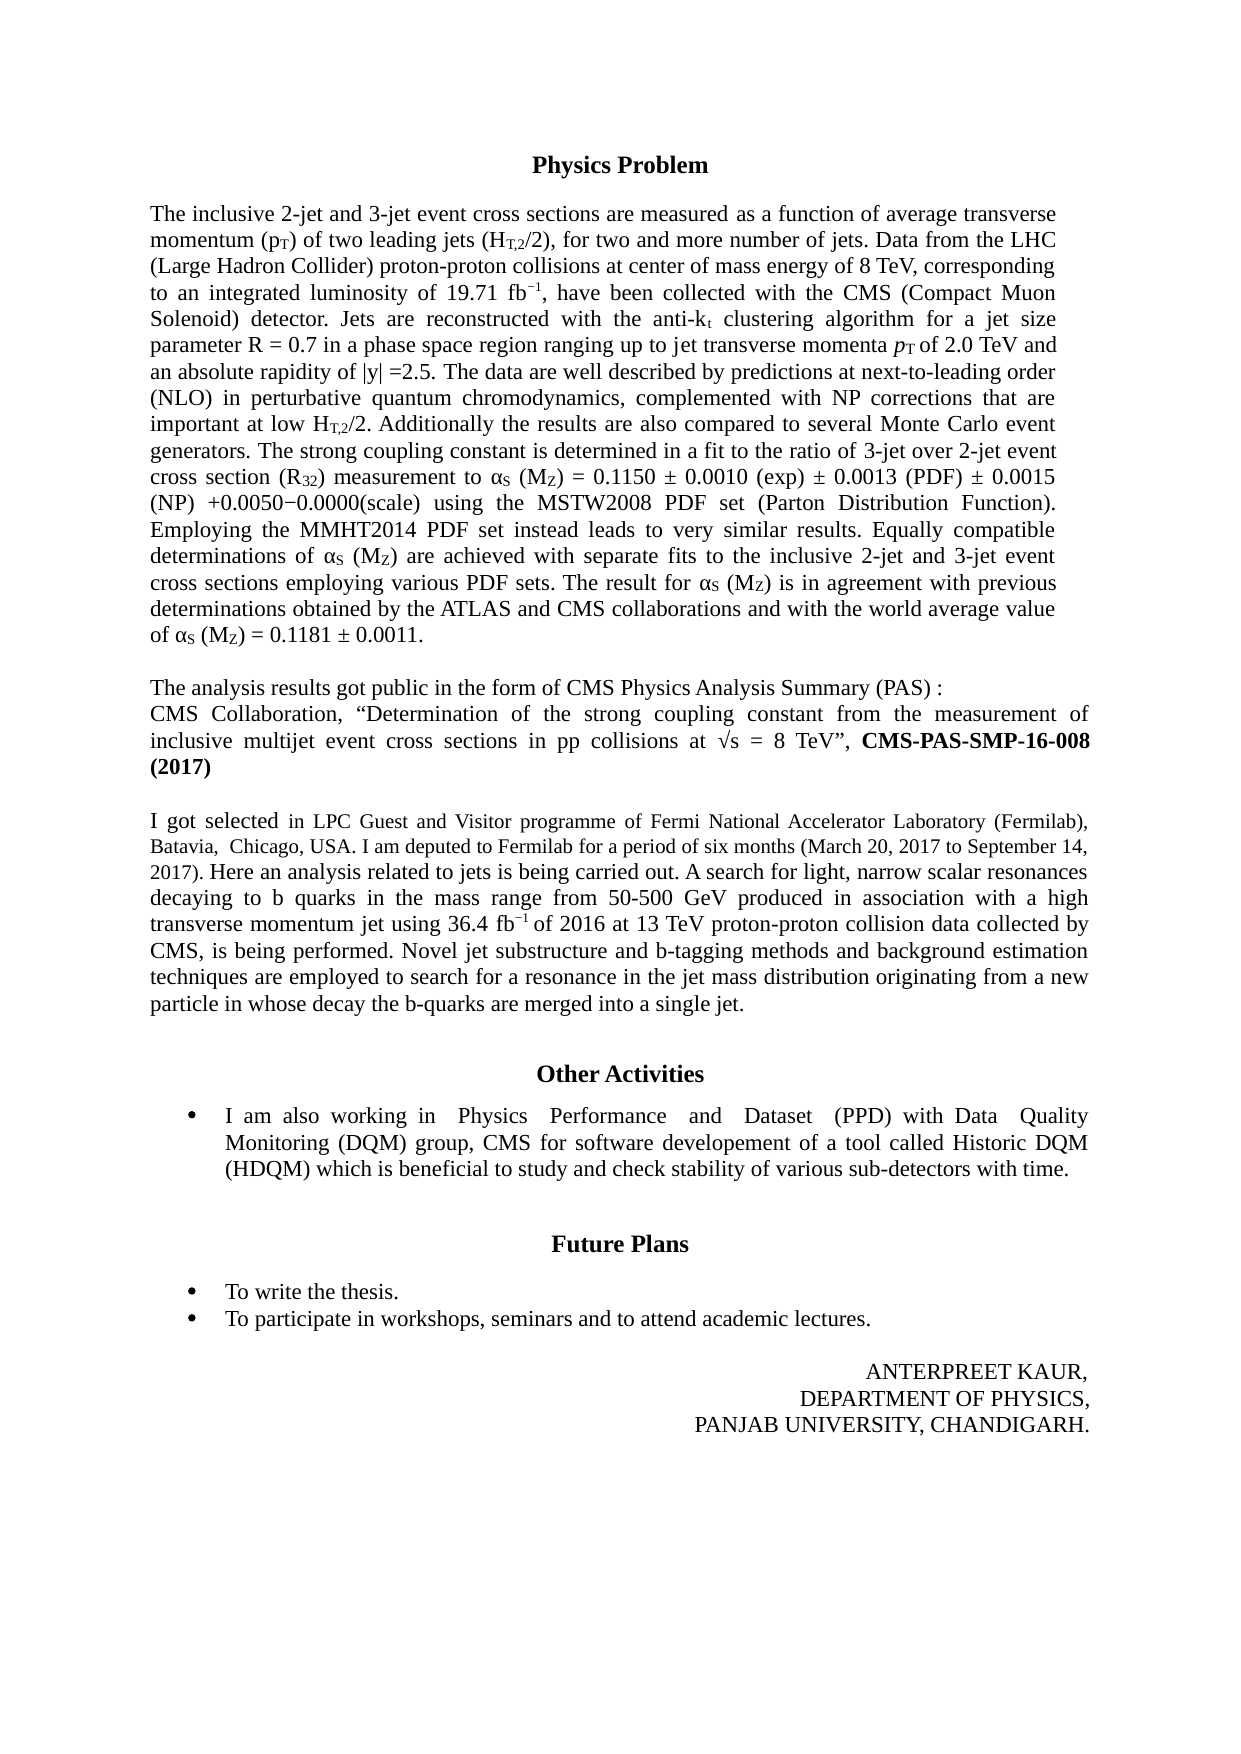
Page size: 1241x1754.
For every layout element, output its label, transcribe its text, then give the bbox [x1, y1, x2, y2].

list To participate in workshops, seminars and to attend academic lectures. [187, 1305, 1090, 1332]
text The inclusive 2-jet and 3-jet event cross sections are measured as a function of average transverse momentum (pT) of two leading jets (HT,2/2), for two and more number of jets. Data from the LHC (Large Hadron Collider) proton-proton collisions at center of mass energy of 8 TeV, corresponding to an integrated luminosity of 19.71 fb−1, have been collected with the CMS (Compact Muon Solenoid) detector. Jets are reconstructed with the anti-kt clustering algorithm for a jet size parameter R = 0.7 in a phase space region ranging up to jet transverse momenta pT of 2.0 TeV and an absolute rapidity of |y| =2.5. The data are well described by predictions at next-to-leading order (NLO) in perturbative quantum chromodynamics, complemented with NP corrections that are important at low HT,2/2. Additionally the results are also compared to several Monte Carlo event generators. The strong coupling constant is determined in a fit to the ratio of 3-jet over 2-jet event cross section (R32) measurement to αS (MZ) = 0.1150 ± 0.0010 (exp) ± 0.0013 (PDF) ± 0.0015 (NP) +0.0050−0.0000(scale) using the MSTW2008 PDF set (Parton Distribution Function). Employing the MMHT2014 PDF set instead leads to very similar results. Equally compatible determinations of αS (MZ) are achieved with separate fits to the inclusive 2-jet and 3-jet event cross sections employing various PDF sets. The result for αS (MZ) is in agreement with previous determinations obtained by the ATLAS and CMS collaborations and with the world average value of αS (MZ) = 0.1181 ± 0.0011. [150, 199, 1057, 648]
list To write the thesis. [187, 1278, 1090, 1305]
list I am also working in Physics Performance and Dataset (PPD) with Data Quality Monitoring (DQM) group, CMS for software developement of a tool called Historic DQM (HDQM) which is beneficial to study and check stability of various sub-detectors with time. [187, 1102, 1090, 1182]
text Other Activities [150, 1059, 1090, 1088]
text CMS Collaboration, “Determination of the strong coupling constant from the measurement of inclusive multijet event cross sections in pp collisions at √s = 8 TeV”, CMS-PAS-SMP-16-008 (2017) [150, 700, 1090, 779]
text I got selected in LPC Guest and Visitor programme of Fermi National Accelerator Laboratory (Fermilab), Batavia, Chicago, USA. I am deputed to Fermilab for a period of six months (March 20, 2017 to September 14, 2017). Here an analysis related to jets is being carried out. A search for light, narrow scalar resonances decaying to b quarks in the mass range from 50-500 GeV produced in association with a high transverse momentum jet using 36.4 fb−1 of 2016 at 13 TeV proton-proton collision data collected by CMS, is being performed. Novel jet substructure and b-tagging methods and background estimation techniques are employed to search for a resonance in the jet mass distribution originating from a new particle in whose decay the b-quarks are merged into a single jet. [150, 807, 1090, 1016]
text ANTERPREET KAUR, [150, 1358, 1090, 1385]
text The analysis results got public in the form of CMS Physics Analysis Summary (PAS) : [150, 674, 1090, 700]
text Future Plans [150, 1202, 1090, 1258]
text PANJAB UNIVERSITY, CHANDIGARH. [150, 1411, 1090, 1437]
text DEPARTMENT OF PHYSICS, [150, 1385, 1090, 1411]
text Physics Problem [150, 150, 1090, 179]
